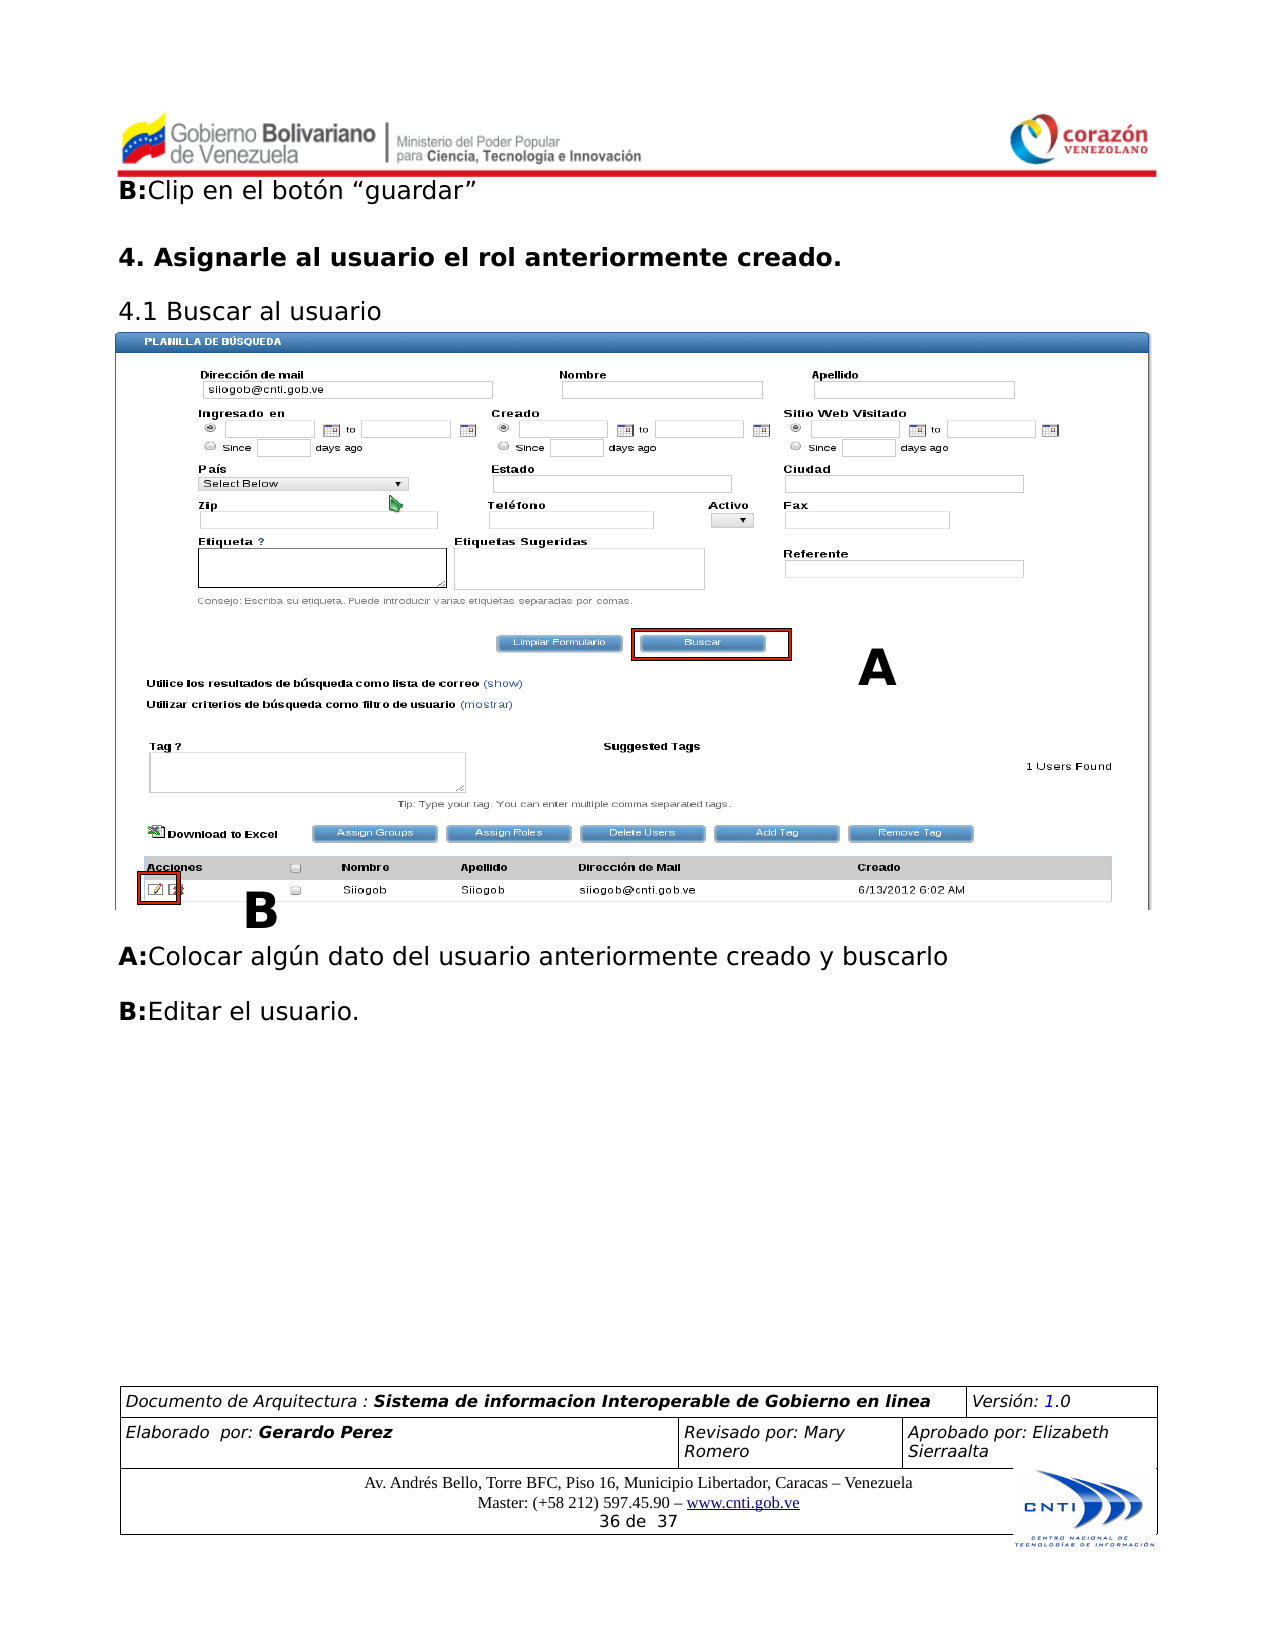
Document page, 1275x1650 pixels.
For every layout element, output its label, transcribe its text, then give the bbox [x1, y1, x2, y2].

picture [112, 329, 1155, 910]
picture [1013, 1468, 1156, 1548]
subtitle 4. Asignarle al usuario el rol anteriormente creado. [118, 243, 1157, 272]
text B:Clip en el botón “guardar” [118, 177, 1157, 206]
picture [256, 898, 266, 906]
text B:Editar el usuario. [118, 997, 1157, 1026]
picture [117, 107, 1157, 177]
text A:Colocar algún dato del usuario anteriormente creado y buscarlo [118, 943, 1157, 972]
text 4.1 Buscar al usuario [118, 297, 1157, 326]
